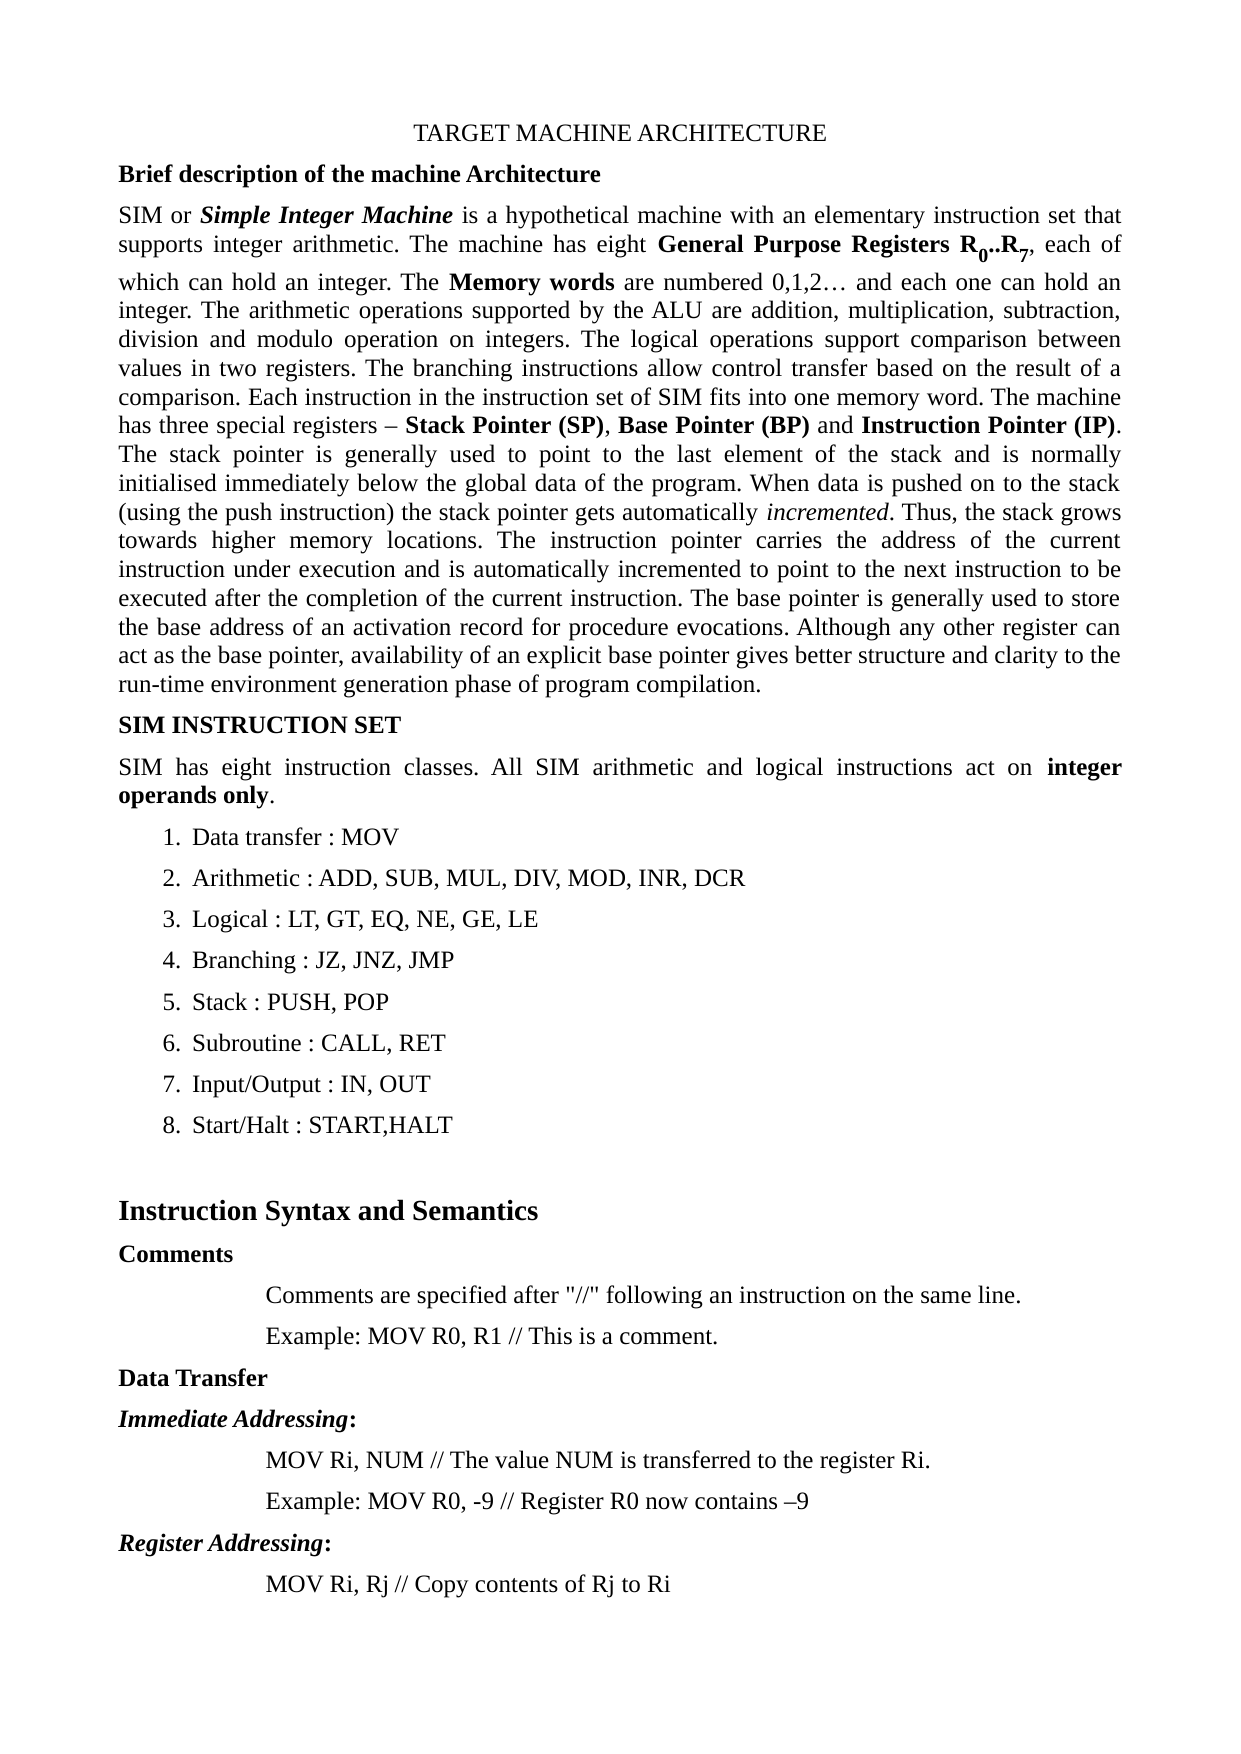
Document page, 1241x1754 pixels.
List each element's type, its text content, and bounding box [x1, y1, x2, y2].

list Example: MOV R0, R1 // This is a comment. [236, 1321, 1122, 1350]
text Instruction Syntax and Semantics [118, 1193, 1122, 1226]
text Register Addressing: [118, 1528, 1122, 1556]
text Immediate Addressing: [118, 1404, 1122, 1433]
list Start/Halt : START,HALT [162, 1110, 1122, 1139]
list MOV Ri, NUM // The value NUM is transferred to the register Ri. [236, 1445, 1122, 1474]
list Comments are specified after "//" following an instruction on the same line. [236, 1280, 1122, 1309]
list Subroutine : CALL, RET [162, 1028, 1122, 1057]
list Data transfer : MOV [162, 822, 1122, 850]
list Stack : PUSH, POP [162, 987, 1122, 1015]
text TARGET MACHINE ARCHITECTURE [118, 118, 1122, 147]
text SIM or Simple Integer Machine is a hypothetical machine with an elementary instruction set that supports integer arithmetic. The machine has eight General Purpose Registers R0..R7, each of which can hold an integer. The Memory words are numbered 0,1,2… and each one can hold an integer. The arithmetic operations supported by the ALU are addition, multiplication, subtraction, division and modulo operation on integers. The logical operations support comparison between values in two registers. The branching instructions allow control transfer based on the result of a comparison. Each instruction in the instruction set of SIM fits into one memory word. The machine has three special registers – Stack Pointer (SP), Base Pointer (BP) and Instruction Pointer (IP). The stack pointer is generally used to point to the last element of the stack and is normally initialised immediately below the global data of the program. When data is pushed on to the stack (using the push instruction) the stack pointer gets automatically incremented. Thus, the stack grows towards higher memory locations. The instruction pointer carries the address of the current instruction under execution and is automatically incremented to point to the next instruction to be executed after the completion of the current instruction. The base pointer is generally used to store the base address of an activation record for procedure evocations. Although any other register can act as the base pointer, availability of an explicit base pointer gives better structure and clarity to the run-time environment generation phase of program compilation. [118, 201, 1122, 698]
list Branching : JZ, JNZ, JMP [162, 945, 1122, 974]
text SIM has eight instruction classes. All SIM arithmetic and logical instructions act on integer operands only. [118, 752, 1122, 809]
text Data Transfer [118, 1363, 1122, 1391]
list Example: MOV R0, -9 // Register R0 now contains –9 [236, 1486, 1122, 1515]
list Logical : LT, GT, EQ, NE, GE, LE [162, 904, 1122, 933]
text Brief description of the machine Architecture [118, 159, 1122, 188]
list Arithmetic : ADD, SUB, MUL, DIV, MOD, INR, DCR [162, 863, 1122, 892]
list Input/Output : IN, OUT [162, 1069, 1122, 1098]
text Comments [118, 1239, 1122, 1268]
text SIM INSTRUCTION SET [118, 710, 1122, 739]
list MOV Ri, Rj // Copy contents of Rj to Ri [236, 1569, 1122, 1606]
